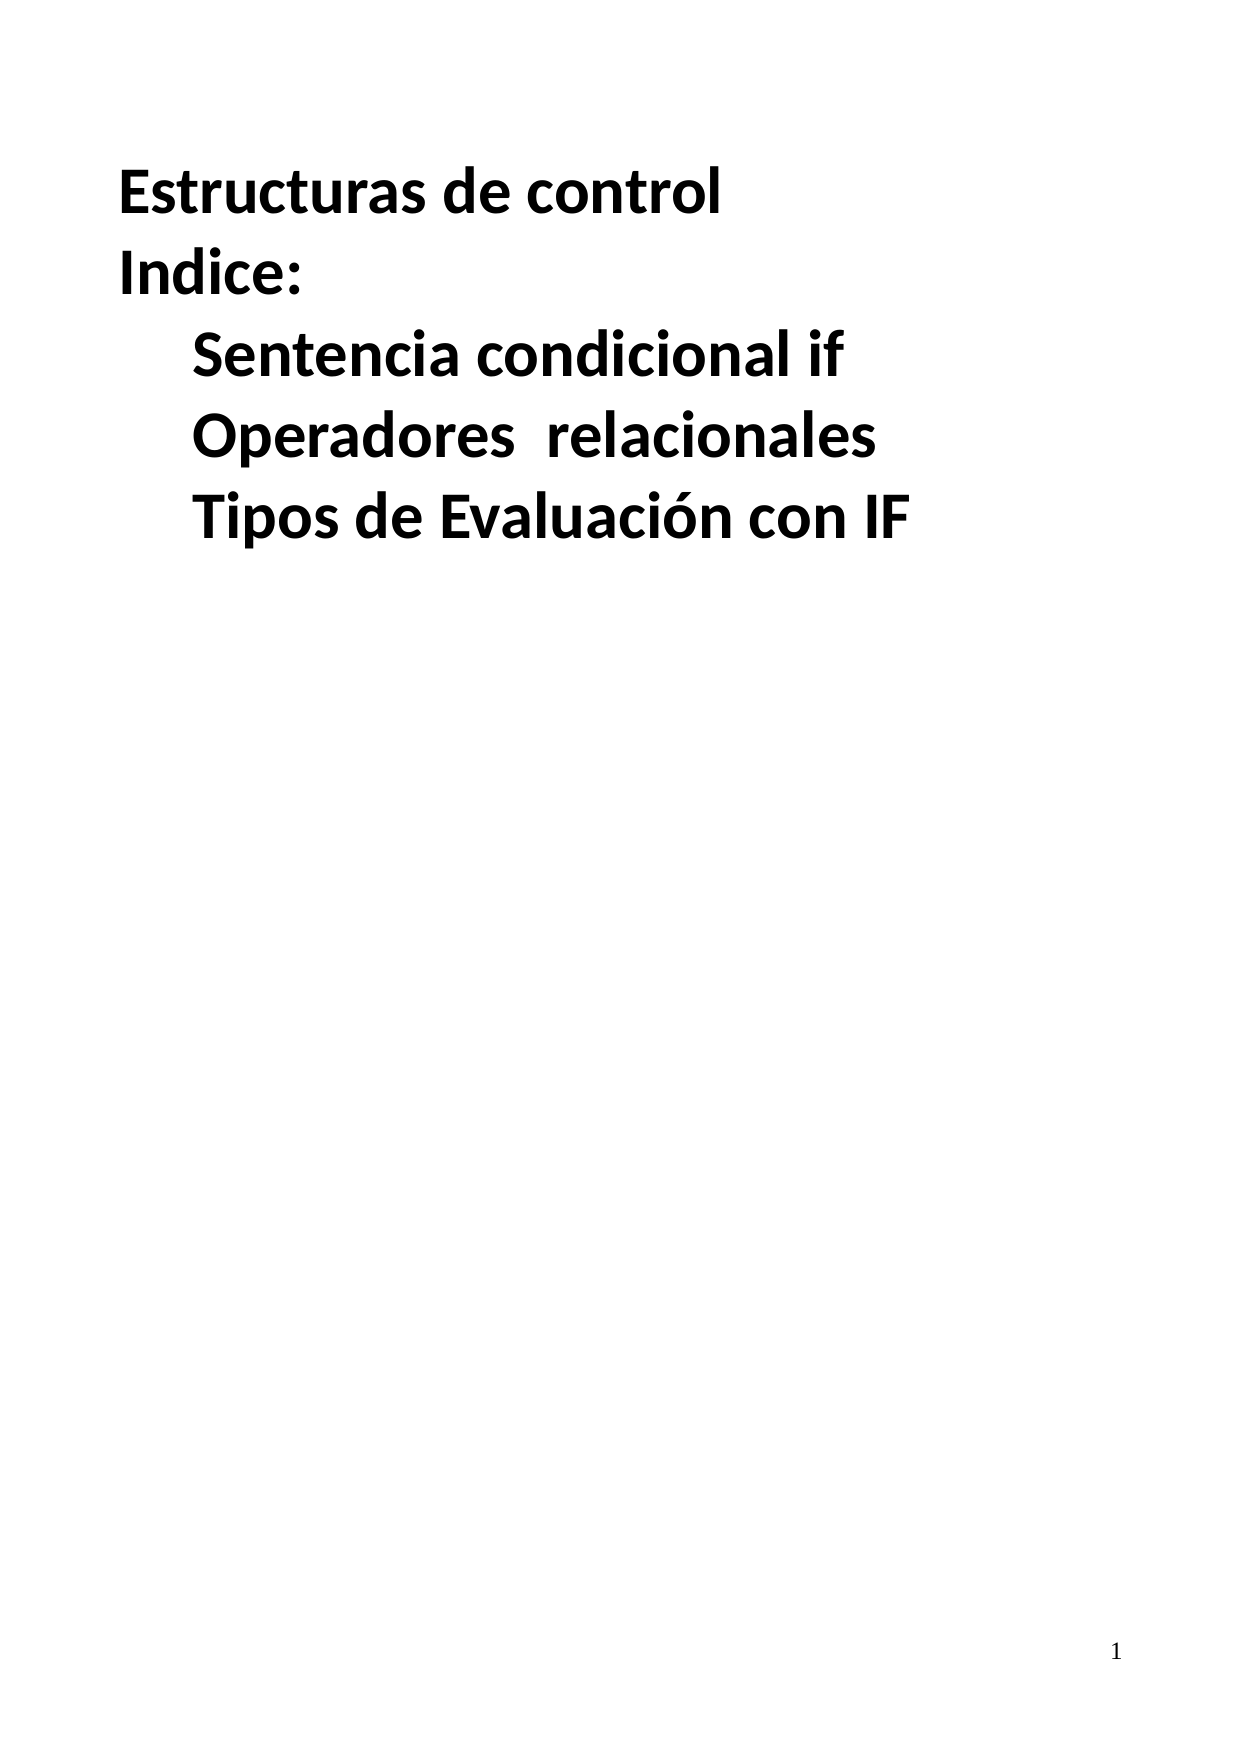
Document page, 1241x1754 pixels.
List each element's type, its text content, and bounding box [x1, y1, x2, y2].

text Tipos de Evaluación con IF [118, 474, 1122, 555]
text Sentencia condicional if [118, 311, 1122, 393]
text Estructuras de control [118, 149, 1122, 230]
text Operadores relacionales [118, 393, 1122, 474]
text Indice: [118, 230, 1122, 311]
